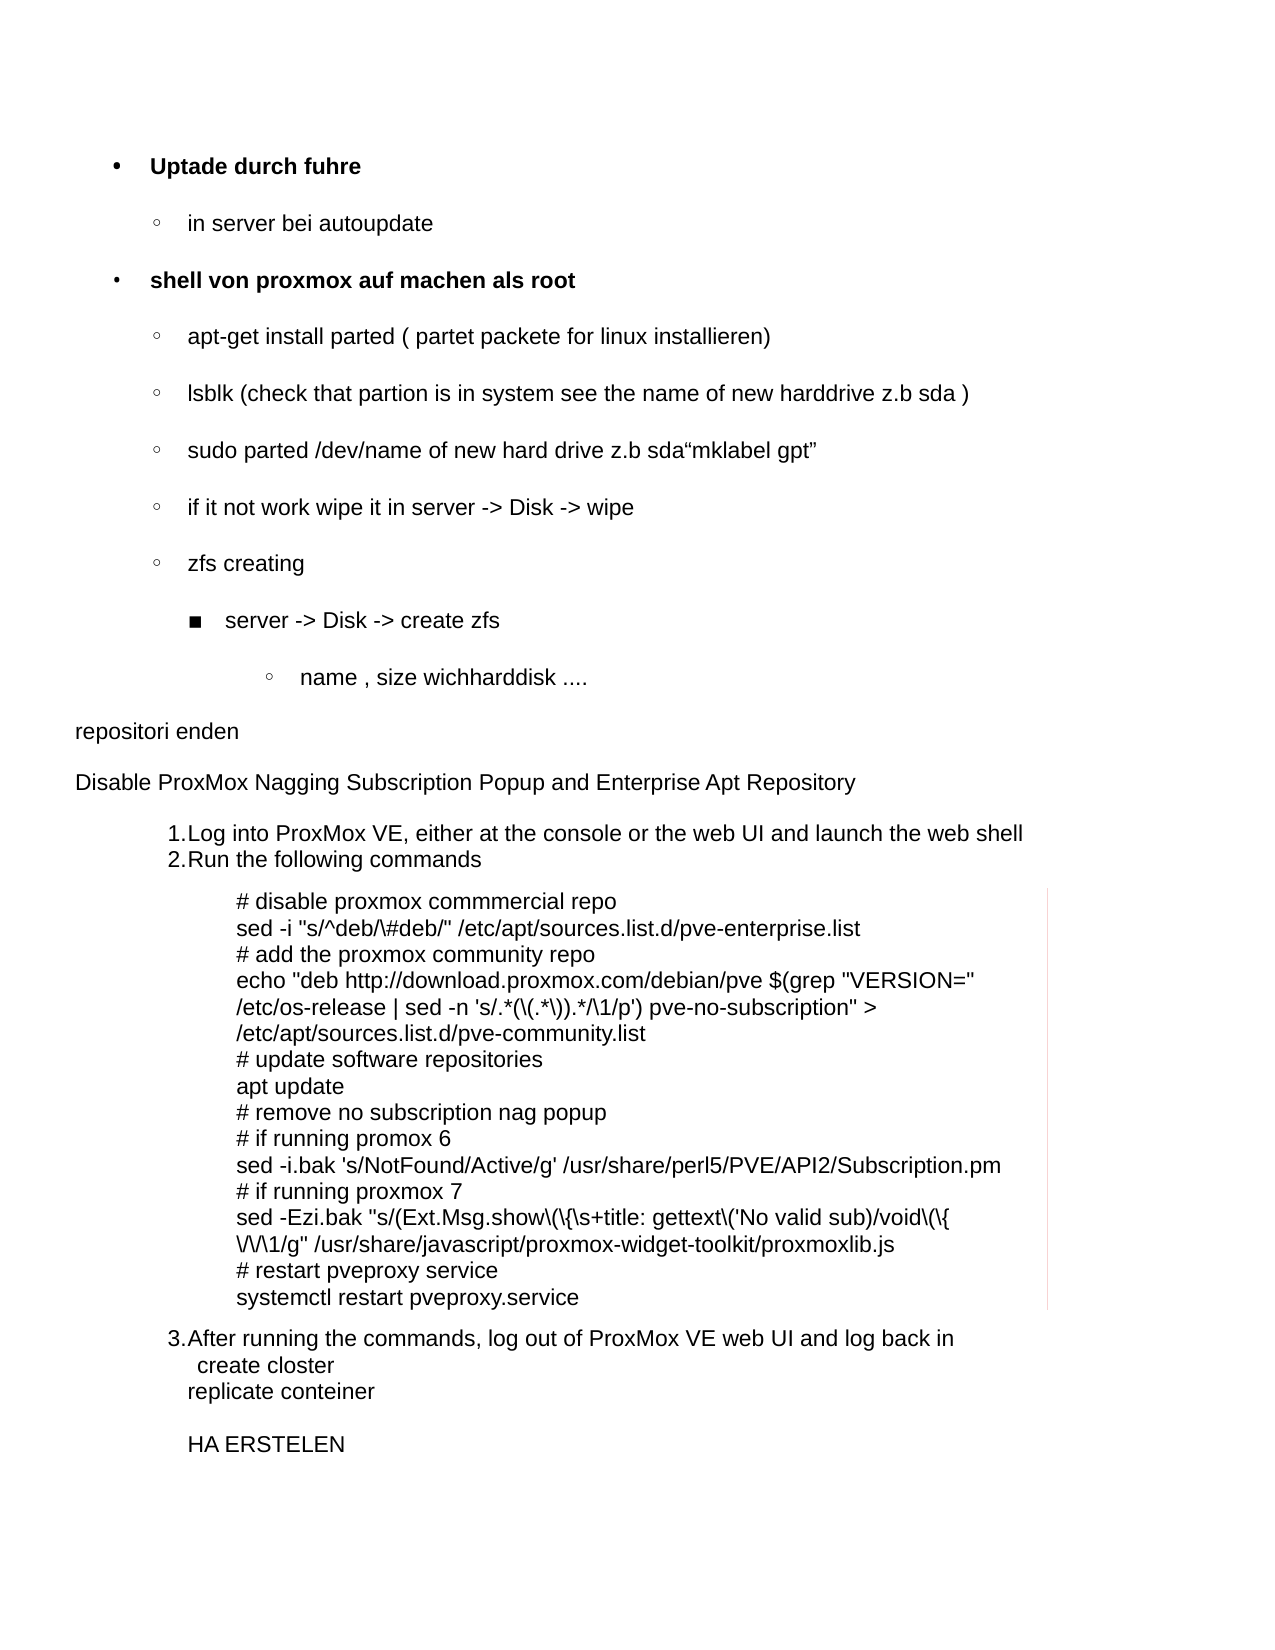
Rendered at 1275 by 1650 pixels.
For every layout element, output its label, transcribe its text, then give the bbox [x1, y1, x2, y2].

list Run the following commands [167, 846, 1087, 872]
list zfs creating [150, 547, 1200, 579]
list After running the commands, log out of ProxMox VE web UI and log back in [167, 1325, 1087, 1352]
list sudo parted /dev/name of new hard drive z.b sda“mklabel gpt” [150, 434, 1200, 465]
list shell von proxmox auf machen als root [112, 263, 1200, 295]
list if it not work wipe it in server -> Disk -> wipe [150, 491, 1200, 522]
text repositori enden [75, 718, 1200, 744]
list server -> Disk -> create zfs [187, 604, 1200, 635]
text create closter [197, 1352, 1087, 1378]
text replicate conteiner [187, 1378, 1087, 1404]
list in server bei autoupdate [150, 207, 1200, 238]
text Disable ProxMox Nagging Subscription Popup and Enterprise Apt Repository [75, 769, 1200, 795]
text # disable proxmox commmercial repo sed -i "s/^deb/\#deb/" /etc/apt/sources.list.d/pve-enterprise.list # add the proxmox community repo echo "deb http://download.proxmox.com/debian/pve $(grep "VERSION=" /etc/os-release | sed -n 's/.*(\(.*\)).*/\1/p') pve-no-subscription" > /etc/apt/sources.list.d/pve-community.list # update software repositories apt update # remove no subscription nag popup # if running promox 6 sed -i.bak 's/NotFound/Active/g' /usr/share/perl5/PVE/API2/Subscription.pm # if running proxmox 7 sed -Ezi.bak "s/(Ext.Msg.show\(\{\s+title: gettext\('No valid sub)/void\(\{ \/\/\1/g" /usr/share/javascript/proxmox-widget-toolkit/proxmoxlib.js # restart pveproxy service systemctl restart pveproxy.service [236, 888, 1047, 1310]
list apt-get install parted ( partet packete for linux installieren) [150, 320, 1200, 352]
list Log into ProxMox VE, either at the console or the web UI and launch the web shell [167, 820, 1087, 846]
list name , size wichharddisk .... [262, 661, 1200, 692]
text HA ERSTELEN [187, 1431, 1087, 1457]
list lsblk (check that partion is in system see the name of new harddrive z.b sda ) [150, 377, 1200, 408]
list Uptade durch fuhre [112, 150, 1200, 181]
